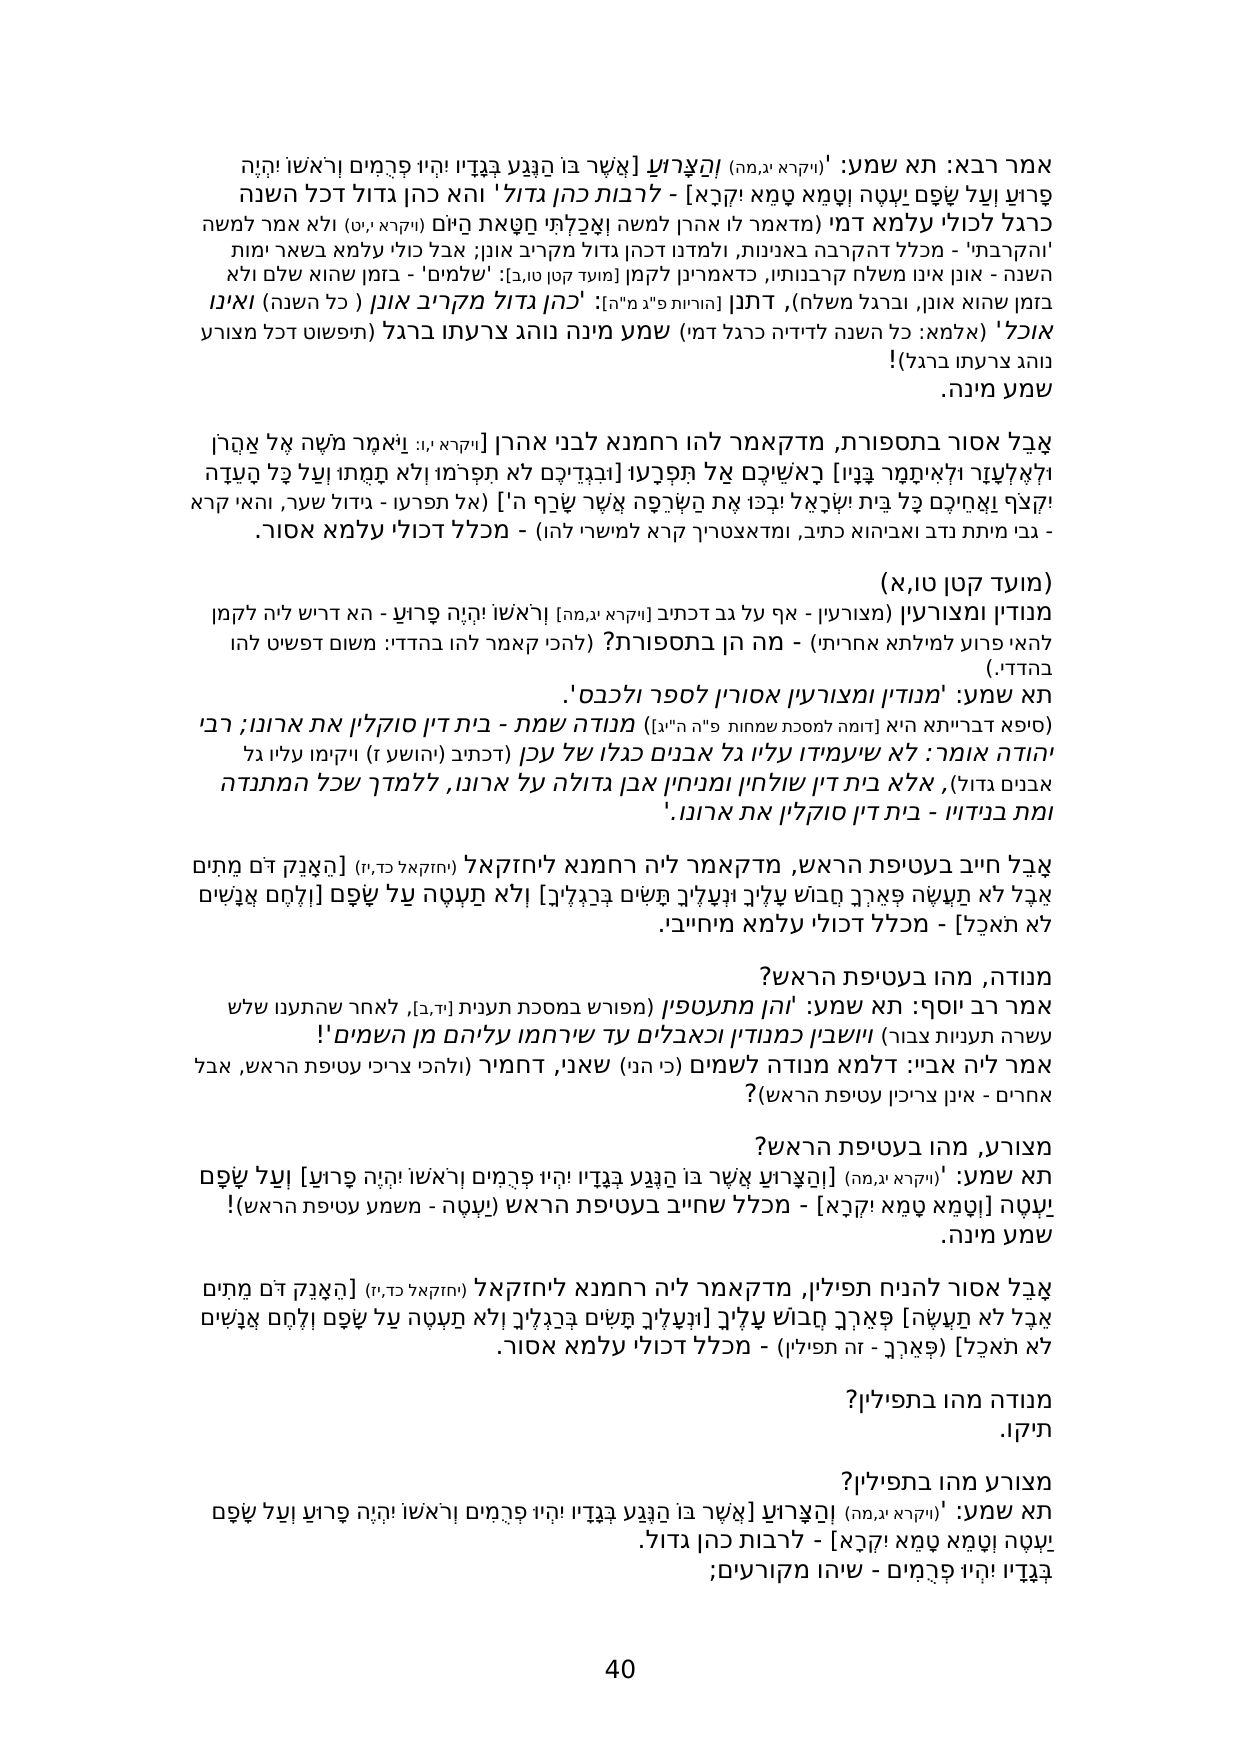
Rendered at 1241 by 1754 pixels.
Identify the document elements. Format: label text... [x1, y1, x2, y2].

text בְּגָדָיו יִהְיוּ פְרֻמִים - שיהו מקורעים; [187, 1555, 1053, 1584]
text שמע מינה. [187, 1220, 1053, 1249]
text מנודה מהו בתפילין? [187, 1385, 1053, 1414]
text שמע מינה. [187, 374, 1053, 403]
text תיקו. [187, 1414, 1053, 1443]
text מנודה, מהו בעטיפת הראש? [187, 962, 1053, 991]
text מצורע, מהו בעטיפת הראש? [187, 1132, 1053, 1161]
text (סיפא דברייתא היא [דומה למסכת שמחות פ"ה ה"יג]) מנודה שמת - בית דין סוקלין את ארונו; רבי יהודה אומר: לא שיעמידו עליו גל אבנים כגלו של עכן (דכתיב (יהושע ז) ויקימו עליו גל אבנים גדול), אלא בית דין שולחין ומניחין אבן גדולה על ארונו, ללמדך שכל המתנדה ומת בנידויו - בית דין סוקלין את ארונו.' [187, 709, 1053, 826]
text (מועד קטן טו,א) [187, 568, 1053, 597]
text אָבֵל אסור להניח תפילין, מדקאמר ליה רחמנא ליחזקאל (יחזקאל כד,יז) [הֵאָנֵק דֹּם מֵתִים אֵבֶל לֹא תַעֲשֶׂה] פְּאֵרְךָ חֲבוֹשׁ עָלֶיךָ [וּנְעָלֶיךָ תָּשִׂים בְּרַגְלֶיךָ וְלֹא תַעְטֶה עַל שָׂפָם וְלֶחֶם אֲנָשִׁים לֹא תֹאכֵל] (פְּאֵרְךָ - זה תפילין) - מכלל דכולי עלמא אסור. [187, 1273, 1053, 1361]
text מצורע מהו בתפילין? [187, 1467, 1053, 1496]
text תא שמע: '(ויקרא יג,מה) וְהַצָּרוּעַ [אֲשֶׁר בּוֹ הַנֶּגַע בְּגָדָיו יִהְיוּ פְרֻמִים וְרֹאשׁוֹ יִהְיֶה פָרוּעַ וְעַל שָׂפָם יַעְטֶה וְטָמֵא טָמֵא יִקְרָא] - לרבות כהן גדול. [187, 1496, 1053, 1555]
text אמר ליה אביי: דלמא מנודה לשמים (כי הני) שאני, דחמיר (ולהכי צריכי עטיפת הראש, אבל אחרים - אינן צריכין עטיפת הראש)? [187, 1050, 1053, 1108]
text אָבֵל אסור בתספורת, מדקאמר להו רחמנא לבני אהרן [ויקרא י,ו: וַיֹּאמֶר מֹשֶׁה אֶל אַהֲרֹן וּלְאֶלְעָזָר וּלְאִיתָמָר בָּנָיו] רָאשֵׁיכֶם אַל תִּפְרָעוּ [וּבִגְדֵיכֶם לֹא תִפְרֹמוּ וְלֹא תָמֻתוּ וְעַל כָּל הָעֵדָה יִקְצֹף וַאֲחֵיכֶם כָּל בֵּית יִשְׂרָאֵל יִבְכּוּ אֶת הַשְּׂרֵפָה אֲשֶׁר שָׂרַף ה'] (אל תפרעו - גידול שער, והאי קרא - גבי מיתת נדב ואביהוא כתיב, ומדאצטריך קרא למישרי להו) - מכלל דכולי עלמא אסור. [187, 427, 1053, 544]
text מנודין ומצורעין (מצורעין - אף על גב דכתיב [ויקרא יג,מה] וְרֹאשׁוֹ יִהְיֶה פָרוּעַ - הא דריש ליה לקמן להאי פרוע למילתא אחריתי) - מה הן בתספורת? (להכי קאמר להו בהדדי: משום דפשיט להו בהדדי.) [187, 597, 1053, 680]
text אָבֵל חייב בעטיפת הראש, מדקאמר ליה רחמנא ליחזקאל (יחזקאל כד,יז) [הֵאָנֵק דֹּם מֵתִים אֵבֶל לֹא תַעֲשֶׂה פְּאֵרְךָ חֲבוֹשׁ עָלֶיךָ וּנְעָלֶיךָ תָּשִׂים בְּרַגְלֶיךָ] וְלֹא תַעְטֶה עַל שָׂפָם [וְלֶחֶם אֲנָשִׁים לֹא תֹאכֵל] - מכלל דכולי עלמא מיחייבי. [187, 850, 1053, 938]
text תא שמע: 'מנודין ומצורעין אסורין לספר ולכבס'. [187, 680, 1053, 709]
text תא שמע: '(ויקרא יג,מה) [וְהַצָּרוּעַ אֲשֶׁר בּוֹ הַנֶּגַע בְּגָדָיו יִהְיוּ פְרֻמִים וְרֹאשׁוֹ יִהְיֶה פָרוּעַ] וְעַל שָׂפָם יַעְטֶה [וְטָמֵא טָמֵא יִקְרָא] - מכלל שחייב בעטיפת הראש (יַעְטֶה - משמע עטיפת הראש)! [187, 1161, 1053, 1220]
text אמר רב יוסף: תא שמע: 'והן מתעטפין (מפורש במסכת תענית [יד,ב], לאחר שהתענו שלש עשרה תעניות צבור) ויושבין כמנודין וכאבלים עד שירחמו עליהם מן השמים'! [187, 991, 1053, 1050]
text אמר רבא: תא שמע: '(ויקרא יג,מה) וְהַצָּרוּעַ [אֲשֶׁר בּוֹ הַנֶּגַע בְּגָדָיו יִהְיוּ פְרֻמִים וְרֹאשׁוֹ יִהְיֶה פָרוּעַ וְעַל שָׂפָם יַעְטֶה וְטָמֵא טָמֵא יִקְרָא] - לרבות כהן גדול' והא כהן גדול דכל השנה כרגל לכולי עלמא דמי (מדאמר לו אהרן למשה וְאָכַלְתִּי חַטָּאת הַיּוֹם (ויקרא י,יט) ולא אמר למשה 'והקרבתי' - מכלל דהקרבה באנינות, ולמדנו דכהן גדול מקריב אונן; אבל כולי עלמא בשאר ימות השנה - אונן אינו משלח קרבנותיו, כדאמרינן לקמן [מועד קטן טו,ב]: 'שלמים' - בזמן שהוא שלם ולא בזמן שהוא אונן, וברגל משלח), דתנן [הוריות פ"ג מ"ה]: 'כהן גדול מקריב אונן ( כל השנה) ואינו אוכל' (אלמא: כל השנה לדידיה כרגל דמי) שמע מינה נוהג צרעתו ברגל (תיפשוט דכל מצורע נוהג צרעתו ברגל)! [187, 150, 1053, 374]
